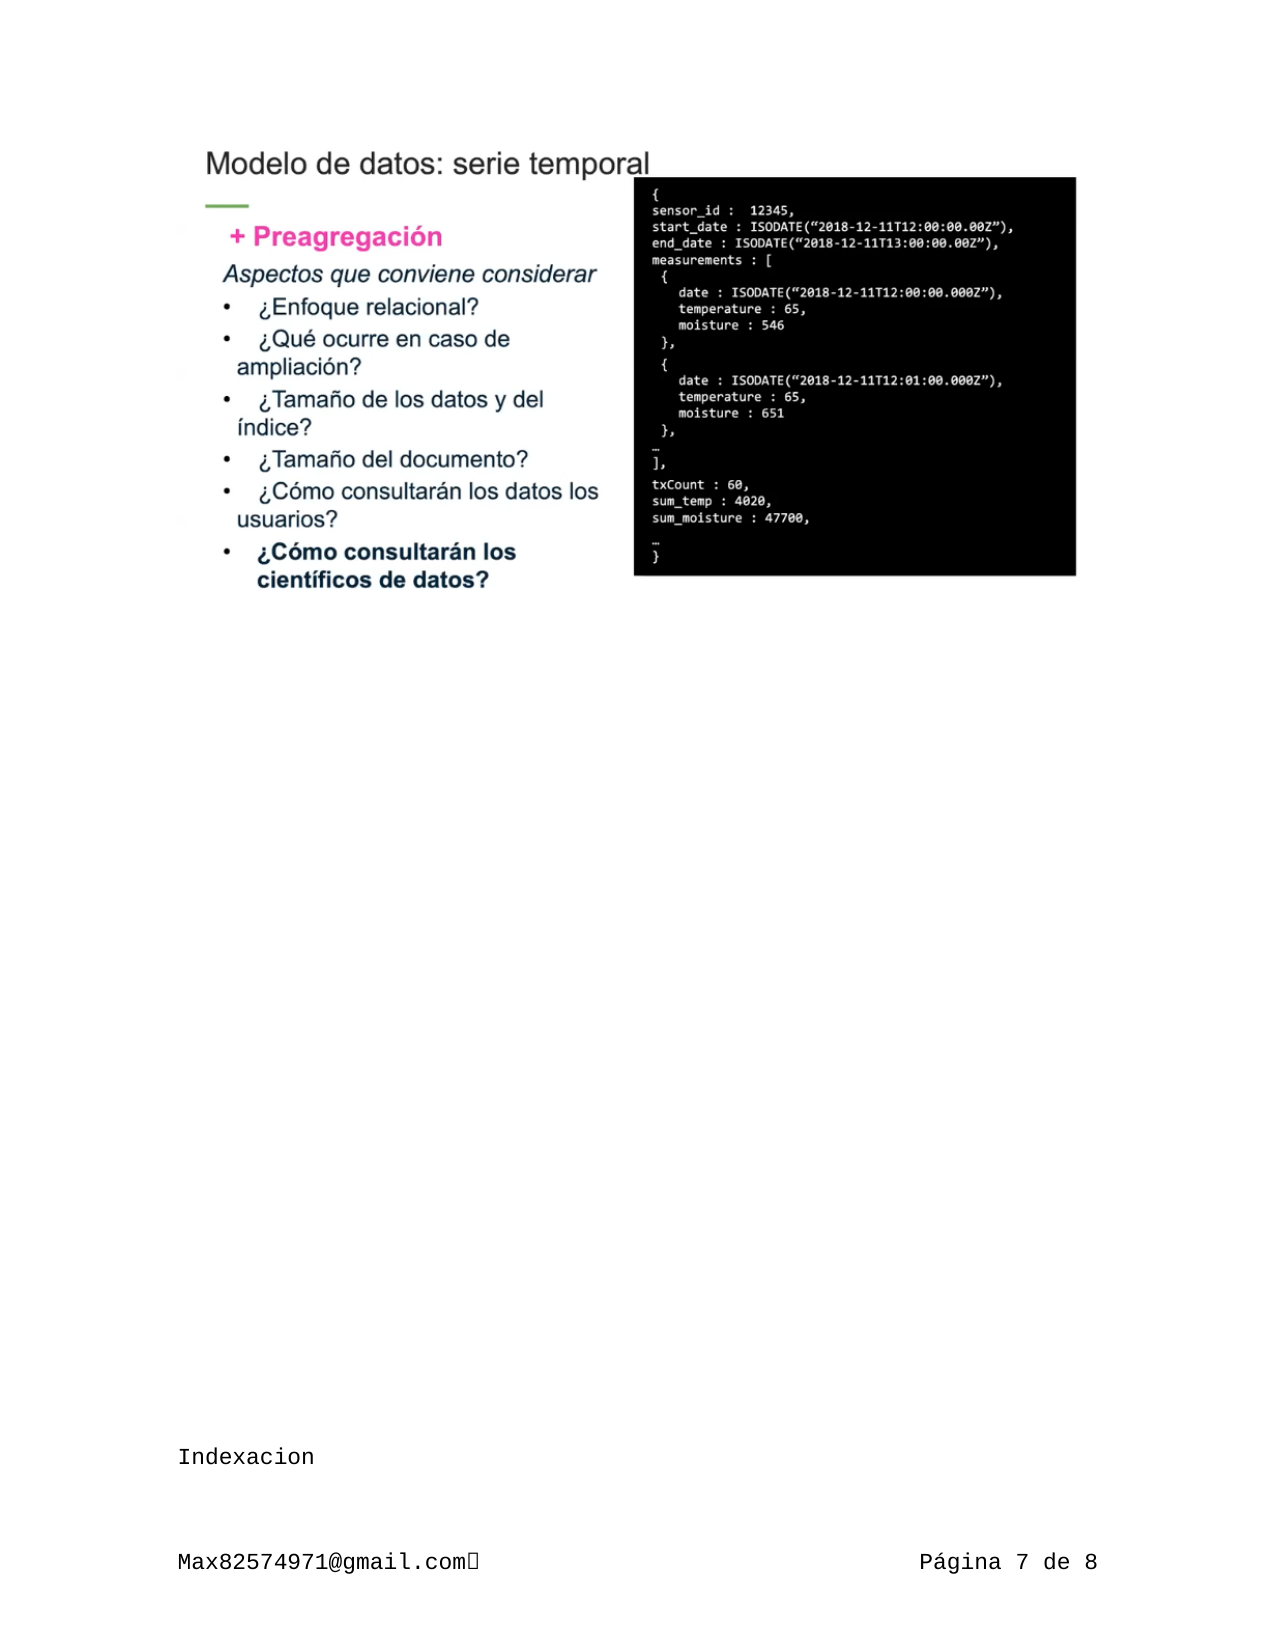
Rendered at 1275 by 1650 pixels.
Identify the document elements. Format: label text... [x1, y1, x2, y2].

picture [177, 147, 1098, 590]
text Indexacion [177, 1446, 1098, 1472]
